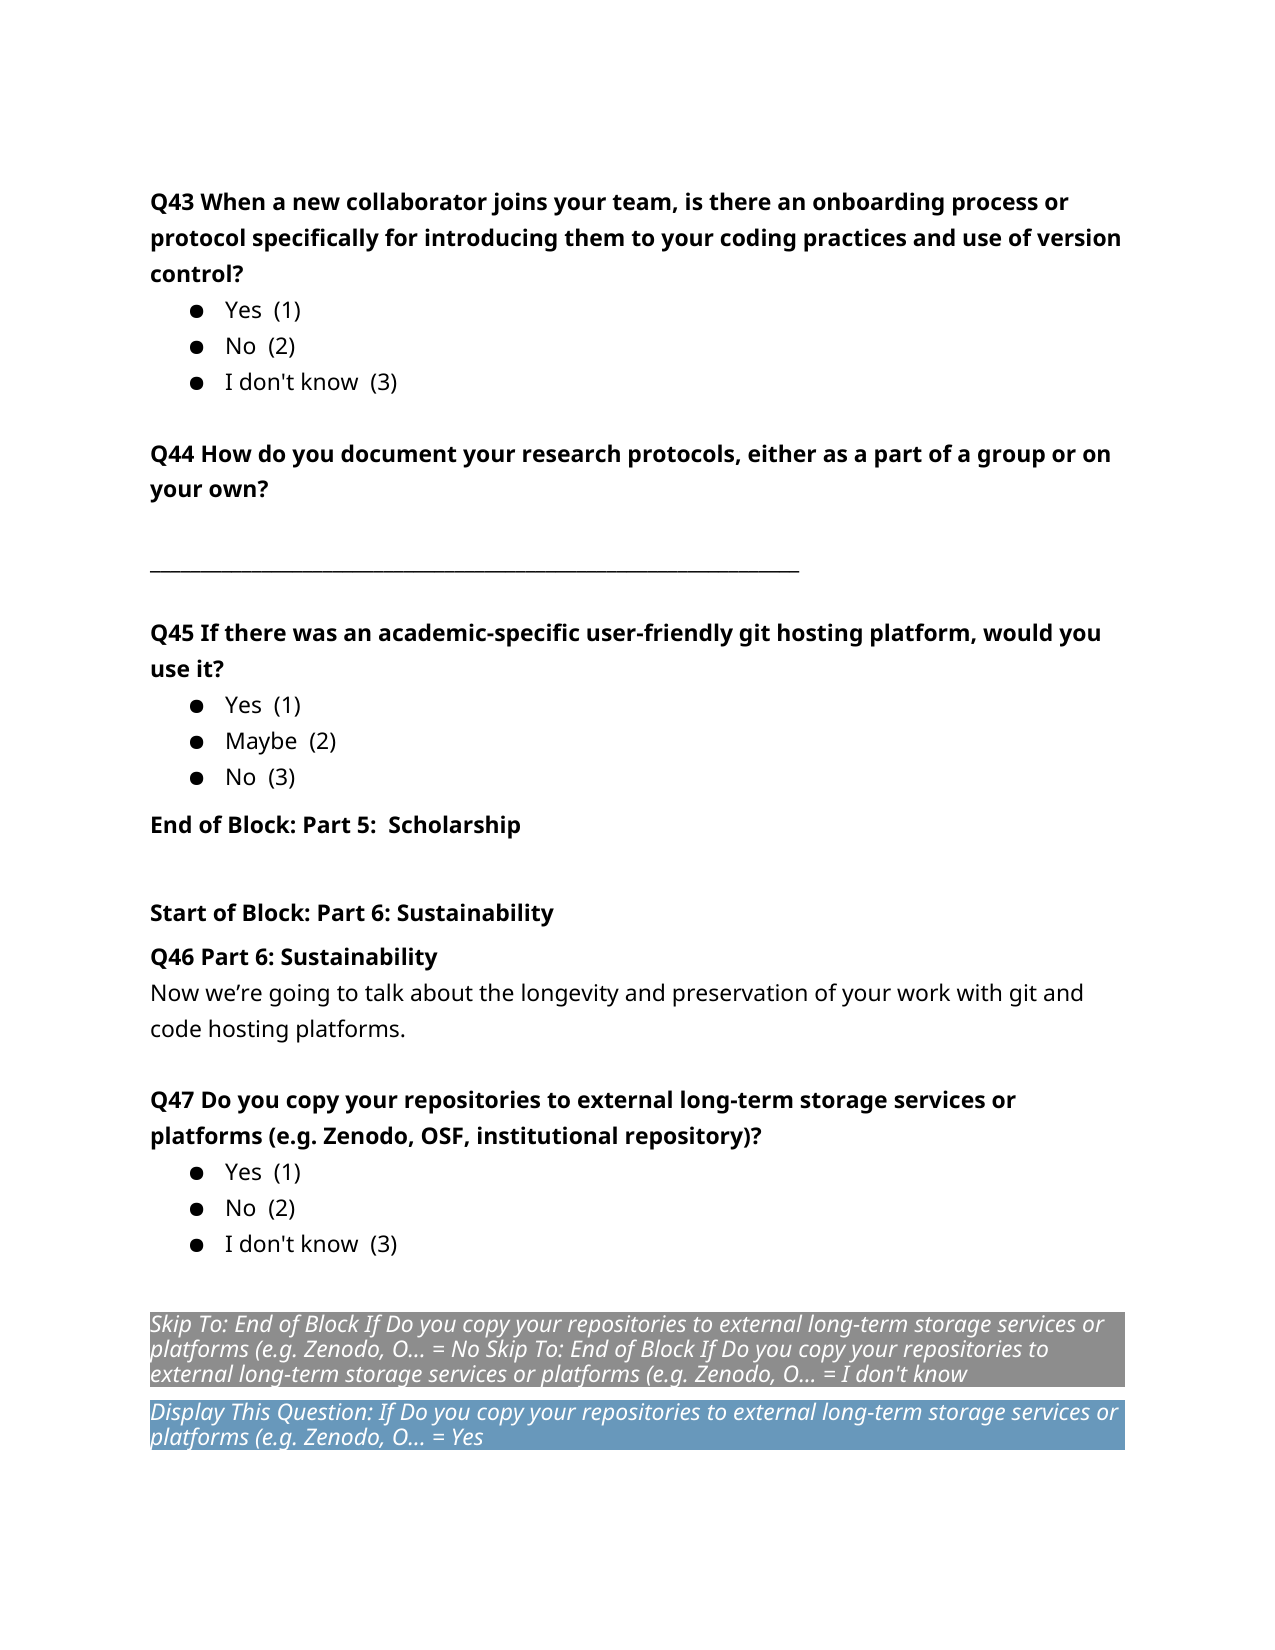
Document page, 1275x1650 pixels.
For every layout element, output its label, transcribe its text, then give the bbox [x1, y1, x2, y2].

list No (3) [187, 761, 1125, 792]
text Q44 How do you document your research protocols, either as a part of a group or on your own? [150, 437, 1125, 505]
list Yes (1) [187, 689, 1125, 720]
list Yes (1) [187, 1156, 1125, 1187]
list Maybe (2) [187, 725, 1125, 756]
text Display This Question: If Do you copy your repositories to external long-term storage services or platforms (e.g. Zenodo, O... = Yes [150, 1400, 1125, 1450]
text Q46 Part 6: Sustainability Now we’re going to talk about the longevity and preservation of your work with git and code hosting platforms. [150, 941, 1125, 1044]
text Q45 If there was an academic-specific user-friendly git hosting platform, would you use it? [150, 617, 1125, 684]
text ________________________________________________________________ [150, 545, 1125, 577]
text Start of Block: Part 6: Sustainability [150, 897, 1125, 928]
text Skip To: End of Block If Do you copy your repositories to external long-term storage services or platforms (e.g. Zenodo, O... = No Skip To: End of Block If Do you copy your repositories to external long-term storage services or platforms (e.g. Zenodo, O... = I don't know [150, 1312, 1125, 1387]
list Yes (1) [187, 294, 1125, 325]
text End of Block: Part 5: Scholarship [150, 809, 1125, 841]
text Q47 Do you copy your repositories to external long-term storage services or platforms (e.g. Zenodo, OSF, institutional repository)? [150, 1084, 1125, 1152]
list I don't know (3) [187, 1228, 1125, 1259]
text Q43 When a new collaborator joins your team, is there an onboarding process or protocol specifically for introducing them to your coding practices and use of version control? [150, 186, 1125, 289]
list No (2) [187, 1192, 1125, 1223]
list I don't know (3) [187, 366, 1125, 397]
list No (2) [187, 330, 1125, 361]
